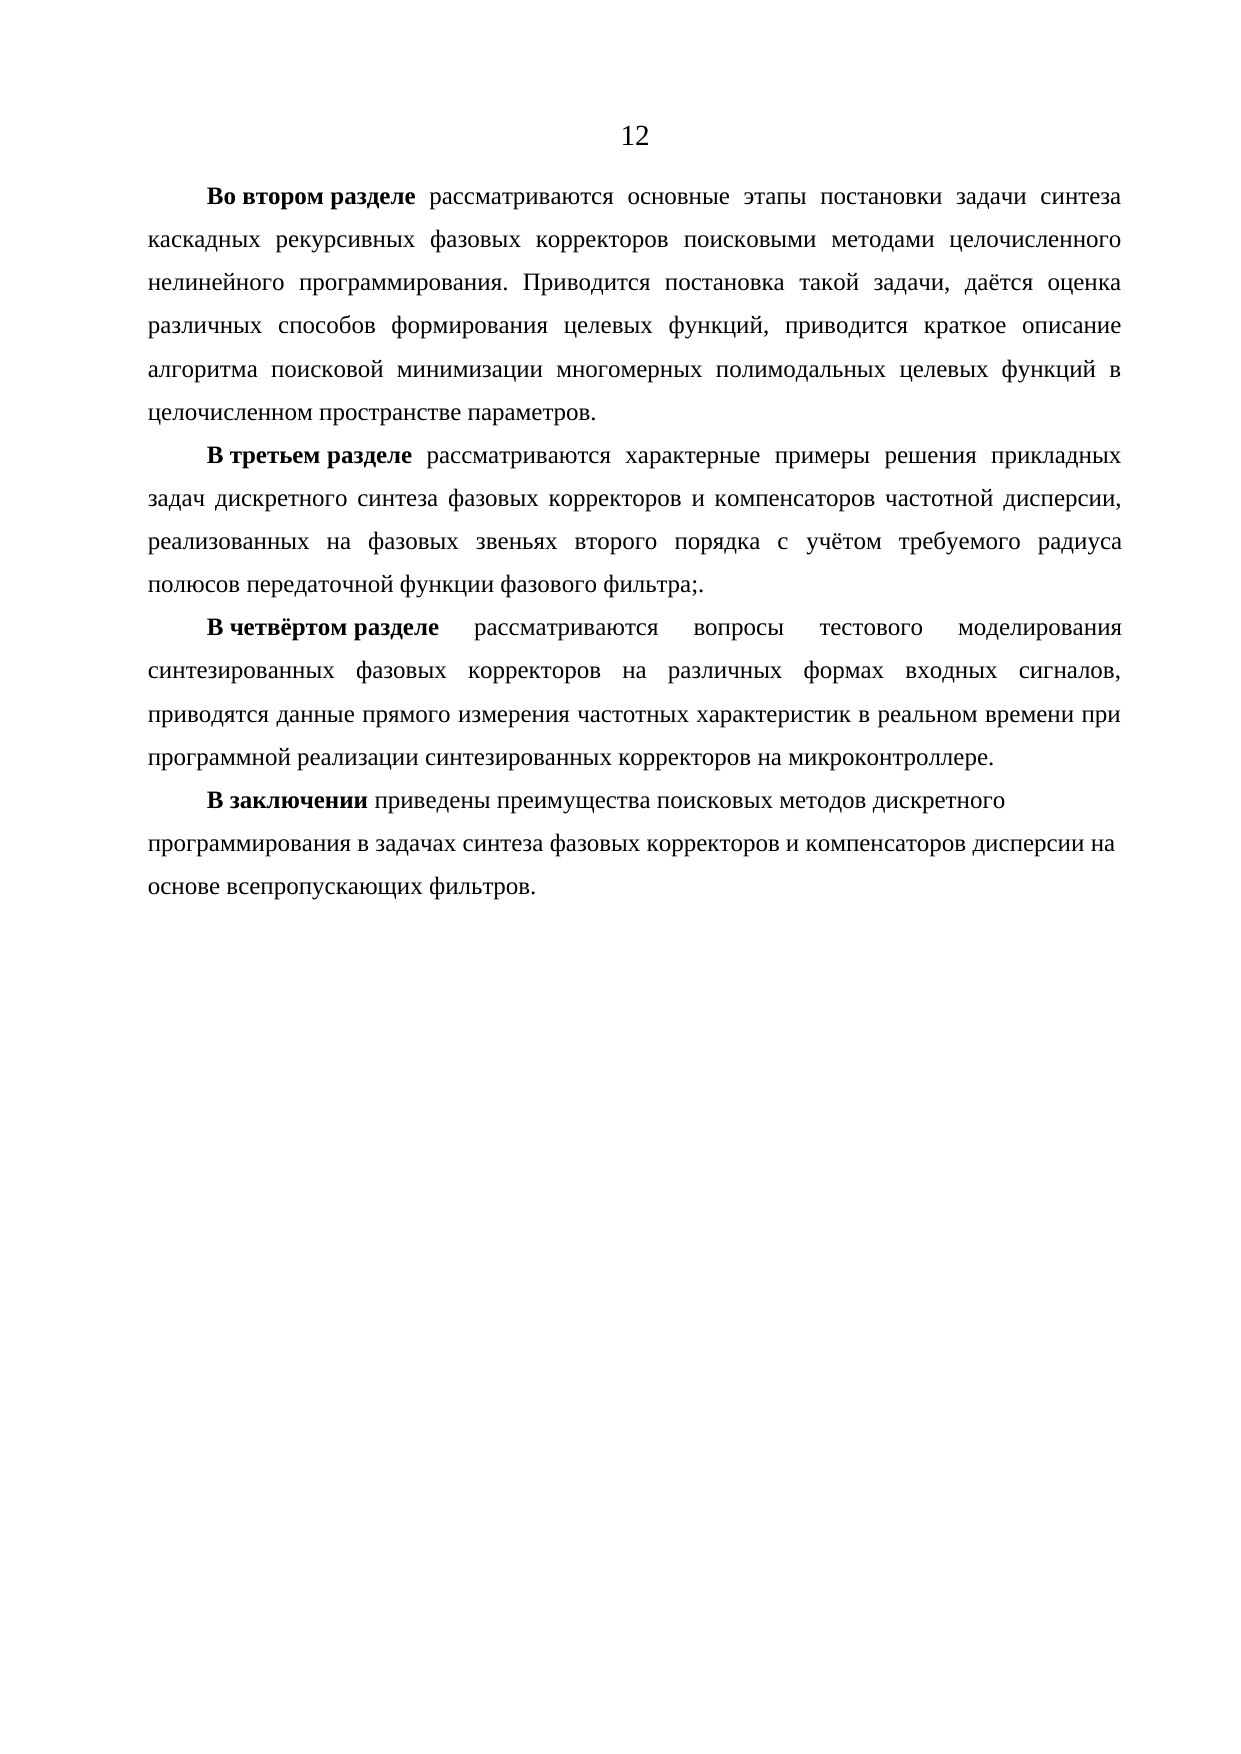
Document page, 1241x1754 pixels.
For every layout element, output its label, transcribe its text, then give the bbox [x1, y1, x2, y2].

text В четвёртом разделе рассматриваются вопросы тестового моделирования синтезированных фазовых корректоров на различных формах входных сигналов, приводятся данные прямого измерения частотных характеристик в реальном времени при программной реализации синтезированных корректоров на микроконтроллере. [148, 612, 1122, 771]
text Во втором разделе рассматриваются основные этапы постановки задачи синтеза каскадных рекурсивных фазовых корректоров поисковыми методами целочисленного нелинейного программирования. Приводится постановка такой задачи, даётся оценка различных способов формирования целевых функций, приводится краткое описание алгоритма поисковой минимизации многомерных полимодальных целевых функций в целочисленном пространстве параметров. [148, 181, 1122, 426]
text В заключении приведены преимущества поисковых методов дискретного программирования в задачах синтеза фазовых корректоров и компенсаторов дисперсии на основе всепропускающих фильтров. [148, 785, 1122, 900]
text В третьем разделе рассматриваются характерные примеры решения прикладных задач дискретного синтеза фазовых корректоров и компенсаторов частотной дисперсии, реализованных на фазовых звеньях второго порядка с учётом требуемого радиуса полюсов передаточной функции фазового фильтра;. [148, 440, 1122, 598]
